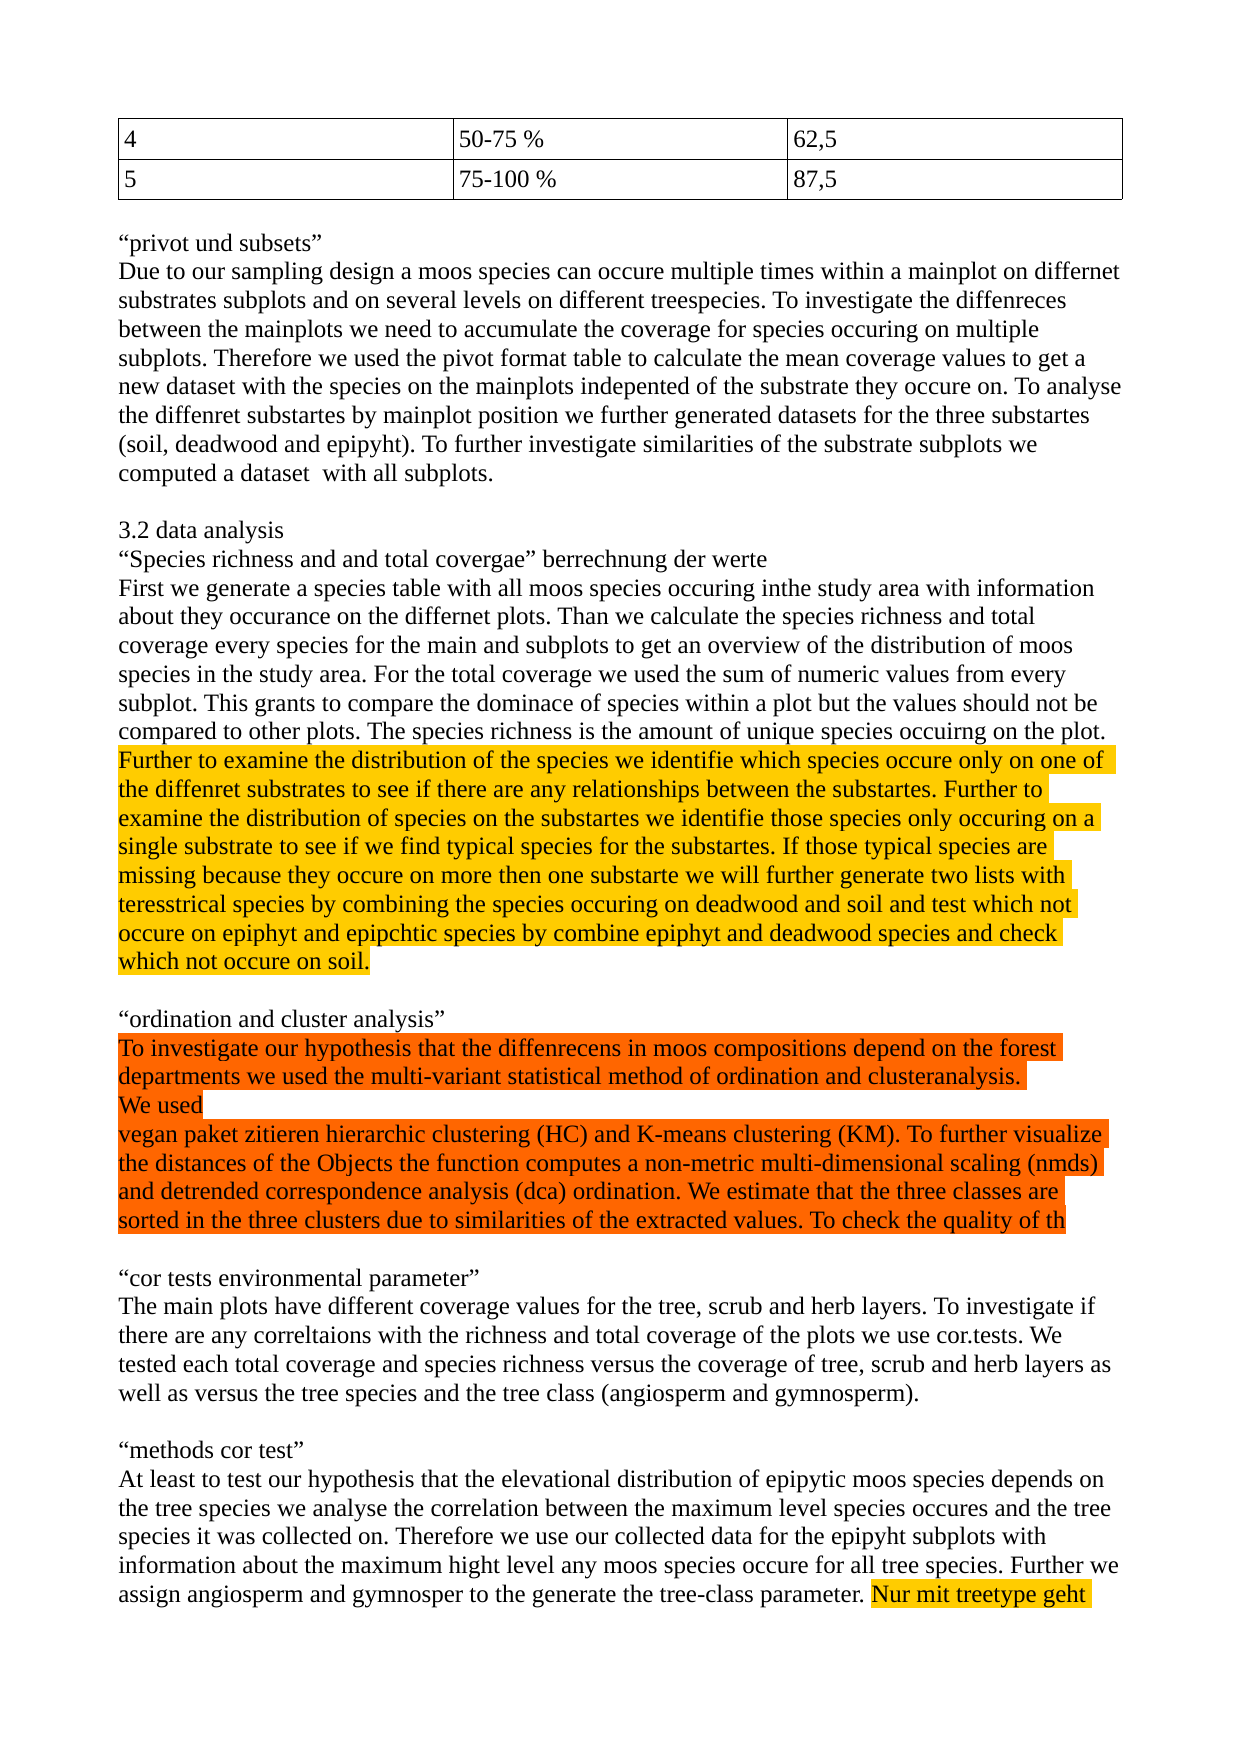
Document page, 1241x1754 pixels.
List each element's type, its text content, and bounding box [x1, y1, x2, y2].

text 3.2 data analysis [118, 515, 1122, 544]
table_cell 4 [119, 119, 453, 158]
text “ordination and cluster analysis” [118, 1004, 1122, 1033]
text Due to our sampling design a moos species can occure multiple times within a mainplot on differnet substrates subplots and on several levels on different treespecies. To investigate the diffenreces between the mainplots we need to accumulate the coverage for species occuring on multiple subplots. Therefore we used the pivot format table to calculate the mean coverage values to get a new dataset with the species on the mainplots indepented of the substrate they occure on. To analyse the diffenret substartes by mainplot position we further generated datasets for the three substartes (soil, deadwood and epipyht). To further investigate similarities of the substrate subplots we computed a dataset with all subplots. [118, 256, 1122, 486]
text “cor tests environmental parameter” [118, 1263, 1122, 1291]
text To investigate our hypothesis that the diffenrecens in moos compositions depend on the forest departments we used the multi-variant statistical method of ordination and clusteranalysis. [118, 1033, 1122, 1090]
table_cell 50-75 % [454, 119, 787, 158]
table_cell 75-100 % [454, 160, 787, 199]
text At least to test our hypothesis that the elevational distribution of epipytic moos species depends on the tree species we analyse the correlation between the maximum level species occures and the tree species it was collected on. Therefore we use our collected data for the epipyht subplots with information about the maximum hight level any moos species occure for all tree species. Further we assign angiosperm and gymnosper to the generate the tree-class parameter. Nur mit treetype geht [118, 1464, 1122, 1608]
table_cell 62,5 [788, 119, 1122, 158]
text vegan paket zitieren hierarchic clustering (HC) and K-means clustering (KM). To further visualize the distances of the Objects the function computes a non-metric multi-dimensional scaling (nmds) and detrended correspondence analysis (dca) ordination. We estimate that the three classes are sorted in the three clusters due to similarities of the extracted values. To check the quality of th [118, 1119, 1122, 1234]
text We used [118, 1090, 1122, 1119]
text First we generate a species table with all moos species occuring inthe study area with information about they occurance on the differnet plots. Than we calculate the species richness and total coverage every species for the main and subplots to get an overview of the distribution of moos species in the study area. For the total coverage we used the sum of numeric values from every subplot. This grants to compare the dominace of species within a plot but the values should not be compared to other plots. The species richness is the amount of unique species occuirng on the plot. [118, 573, 1122, 745]
table_cell 87,5 [788, 160, 1122, 199]
text “Species richness and and total covergae” berrechnung der werte [118, 544, 1122, 573]
text “methods cor test” [118, 1435, 1122, 1464]
text Further to examine the distribution of the species we identifie which species occure only on one of the diffenret substrates to see if there are any relationships between the substartes. Further to examine the distribution of species on the substartes we identifie those species only occuring on a single substrate to see if we find typical species for the substartes. If those typical species are missing because they occure on more then one substarte we will further generate two lists with teresstrical species by combining the species occuring on deadwood and soil and test which not occure on epiphyt and epipchtic species by combine epiphyt and deadwood species and check which not occure on soil. [118, 745, 1122, 975]
text The main plots have different coverage values for the tree, scrub and herb layers. To investigate if there are any correltaions with the richness and total coverage of the plots we use cor.tests. We tested each total coverage and species richness versus the coverage of tree, scrub and herb layers as well as versus the tree species and the tree class (angiosperm and gymnosperm). [118, 1291, 1122, 1406]
table_cell 5 [119, 160, 453, 199]
text “privot und subsets” [118, 228, 1122, 256]
